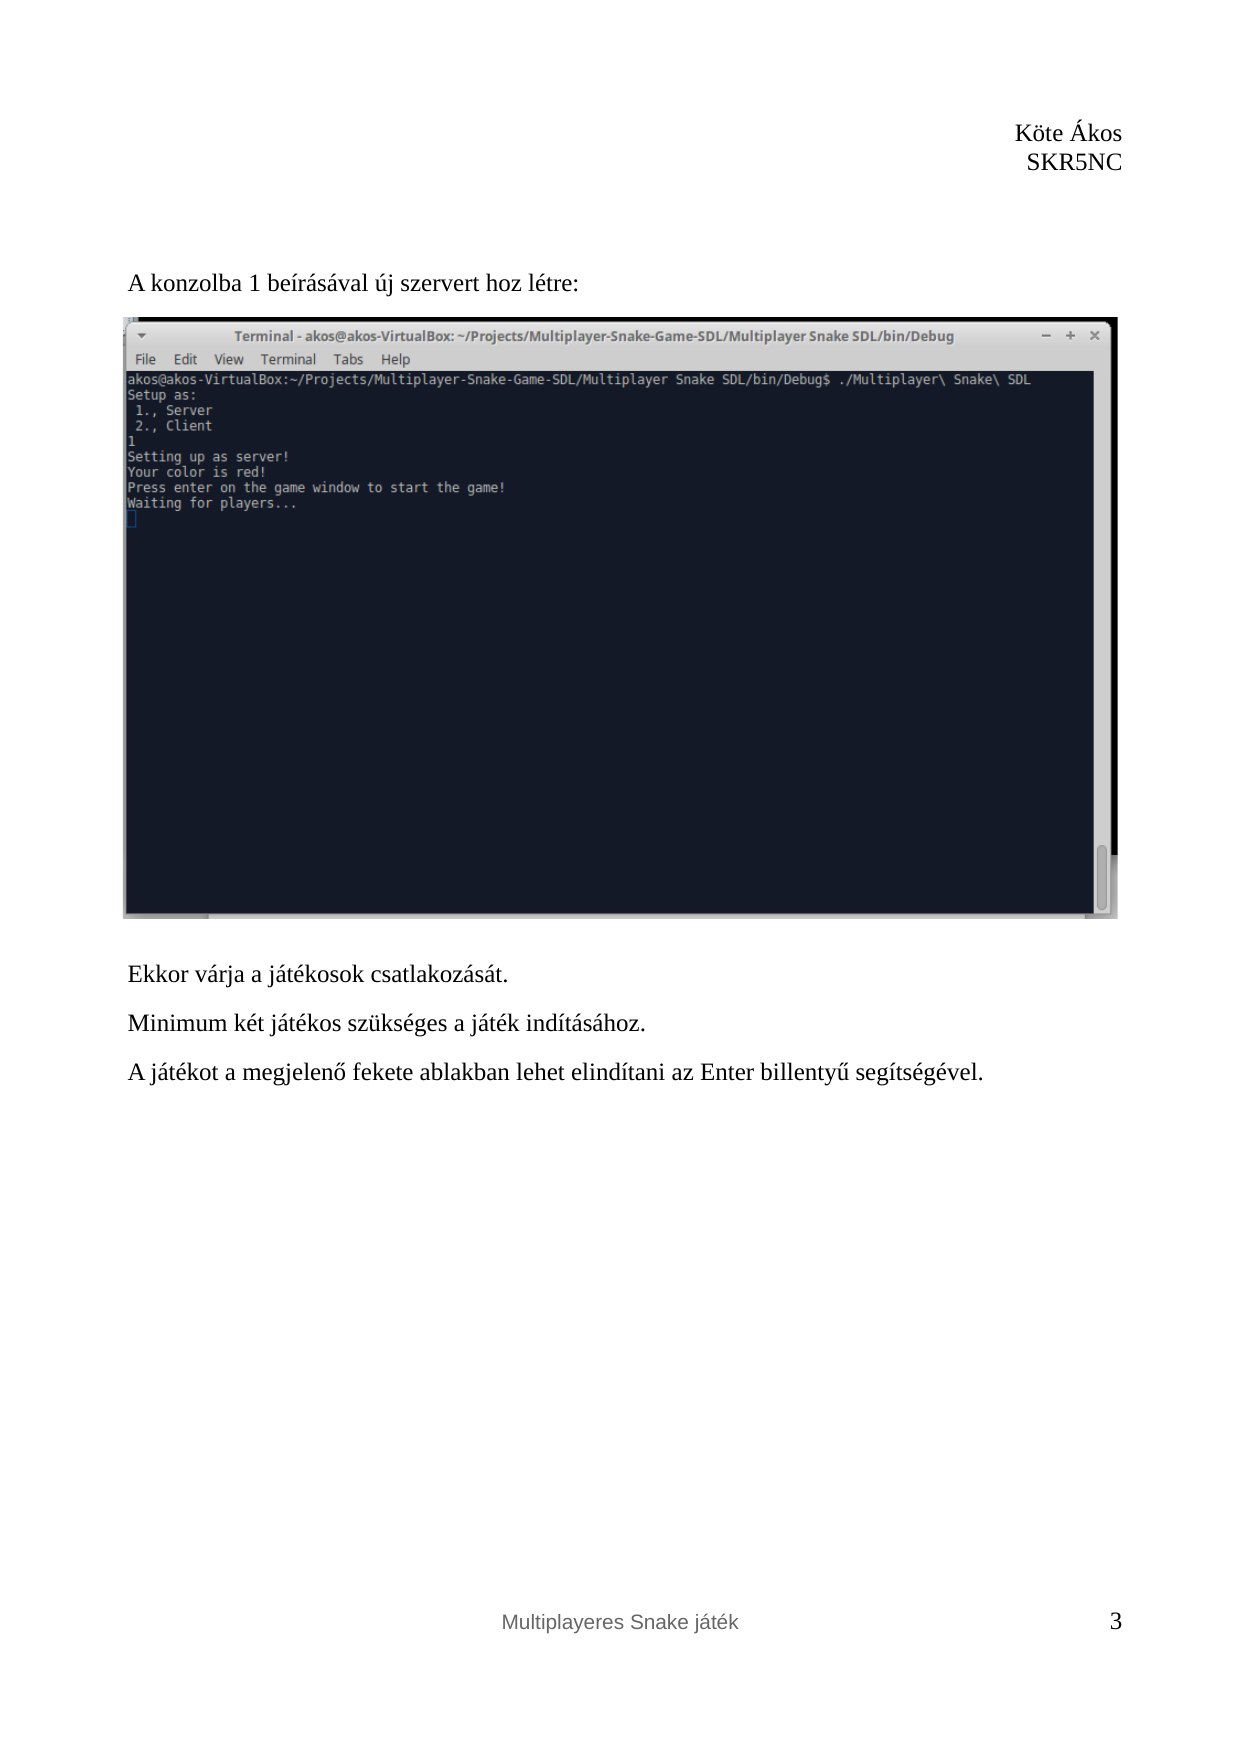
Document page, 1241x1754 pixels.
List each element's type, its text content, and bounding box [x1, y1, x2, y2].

text Ekkor várja a játékosok csatlakozását. [127, 317, 1122, 987]
text Minimum két játékos szükséges a játék indításához. [127, 1008, 1122, 1037]
text A konzolba 1 beírásával új szervert hoz létre: [127, 268, 1122, 297]
text A játékot a megjelenő fekete ablakban lehet elindítani az Enter billentyű segítségével. [127, 1057, 1122, 1086]
picture [122, 317, 1118, 919]
